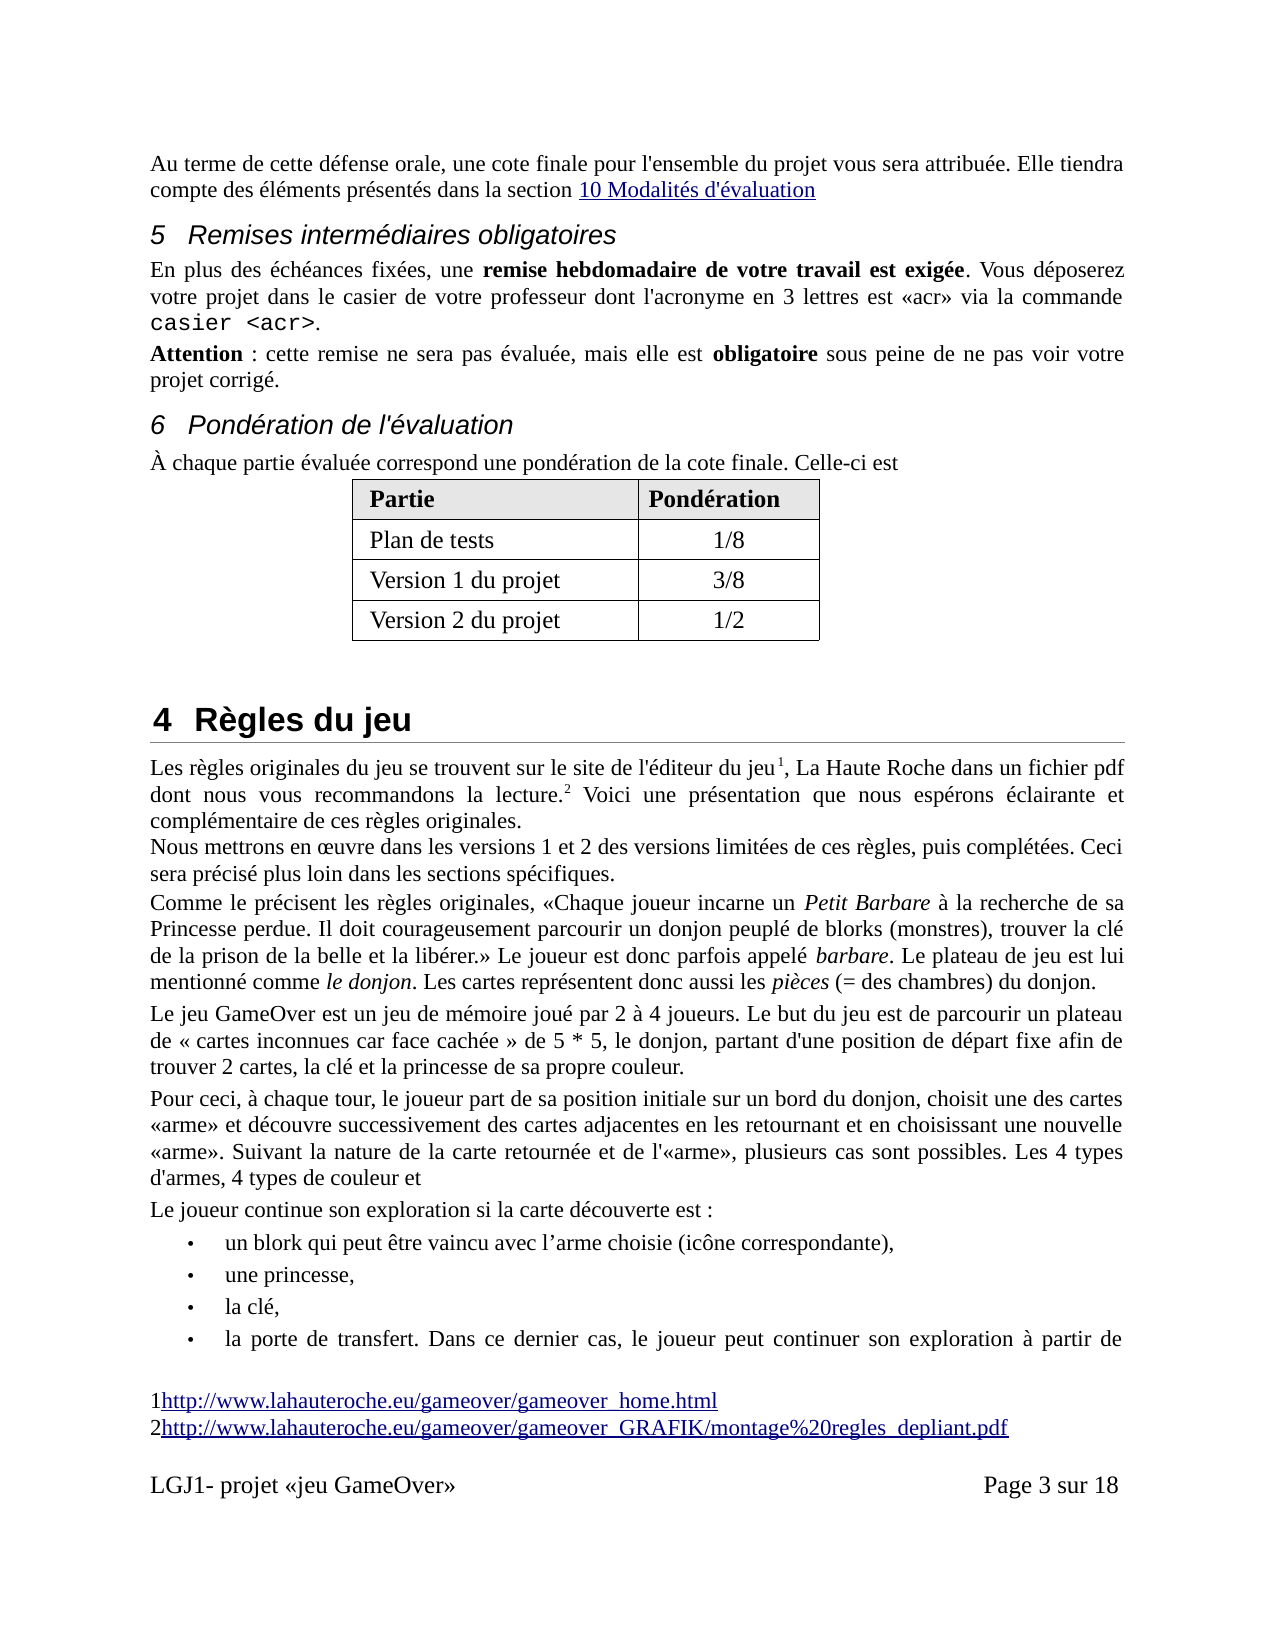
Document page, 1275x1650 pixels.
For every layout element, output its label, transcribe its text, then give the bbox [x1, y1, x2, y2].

subtitle Pondération de l'évaluation [150, 409, 1125, 440]
list la clé, [187, 1293, 1125, 1319]
table_cell 1/8 [639, 520, 819, 559]
subtitle Règles du jeu [150, 697, 1125, 742]
table_cell Plan de tests [353, 520, 638, 559]
table_cell Version 2 du projet [353, 601, 638, 640]
text En plus des échéances fixées, une remise hebdomadaire de votre travail est exigée. Vous déposerez votre projet dans le casier de votre professeur dont l'acronyme en 3 lettres est «acr» via la commande casier <acr>. [150, 256, 1125, 337]
text Les règles originales du jeu se trouvent sur le site de l'éditeur du jeu, La Haute Roche dans un fichier pdf dont nous vous recommandons la lecture. Voici une présentation que nous espérons éclairante et complémentaire de ces règles originales. [150, 754, 1125, 833]
text Au terme de cette défense orale, une cote finale pour l'ensemble du projet vous sera attribuée. Elle tiendra compte des éléments présentés dans la section 10 Modalités d'évaluation [150, 150, 1125, 203]
text Le joueur continue son exploration si la carte découverte est : [150, 1196, 1125, 1223]
text Pour ceci, à chaque tour, le joueur part de sa position initiale sur un bord du donjon, choisit une des cartes «arme» et découvre successivement des cartes adjacentes en les retournant et en choisissant une nouvelle «arme». Suivant la nature de la carte retournée et de l'«arme», plusieurs cas sont possibles. Les 4 types d'armes, 4 types de couleur et [150, 1085, 1125, 1191]
text À chaque partie évaluée correspond une pondération de la cote finale. Celle-ci est [150, 449, 1125, 476]
text http://www.lahauteroche.eu/gameover/gameover_GRAFIK/montage%20regles_depliant.pdf [150, 1414, 1125, 1440]
table_cell Version 1 du projet [353, 560, 638, 600]
list une princesse, [187, 1261, 1125, 1287]
text Comme le précisent les règles originales, «Chaque joueur incarne un Petit Barbare à la recherche de sa Princesse perdue. Il doit courageusement parcourir un donjon peuplé de blorks (monstres), trouver la clé de la prison de la belle et la libérer.» Le joueur est donc parfois appelé barbare. Le plateau de jeu est lui mentionné comme le donjon. Les cartes représentent donc aussi les pièces (= des chambres) du donjon. [150, 889, 1125, 994]
table_cell 3/8 [639, 560, 819, 600]
table_cell 1/2 [639, 601, 819, 640]
table_header Pondération [639, 480, 819, 519]
list la porte de transfert. Dans ce dernier cas, le joueur peut continuer son exploration à partir de [187, 1325, 1125, 1352]
text Le jeu GameOver est un jeu de mémoire joué par 2 à 4 joueurs. Le but du jeu est de parcourir un plateau de « cartes inconnues car face cachée » de 5 * 5, le donjon, partant d'une position de départ fixe afin de trouver 2 cartes, la clé et la princesse de sa propre couleur. [150, 1000, 1125, 1079]
list un blork qui peut être vaincu avec l’arme choisie (icône correspondante), [187, 1229, 1125, 1255]
text Attention : cette remise ne sera pas évaluée, mais elle est obligatoire sous peine de ne pas voir votre projet corrigé. [150, 340, 1125, 393]
table_header Partie [353, 480, 638, 519]
text http://www.lahauteroche.eu/gameover/gameover_home.html [150, 1387, 1125, 1414]
subtitle Remises intermédiaires obligatoires [150, 219, 1125, 250]
text Nous mettrons en œuvre dans les versions 1 et 2 des versions limitées de ces règles, puis complétées. Ceci sera précisé plus loin dans les sections spécifiques. [150, 833, 1125, 886]
